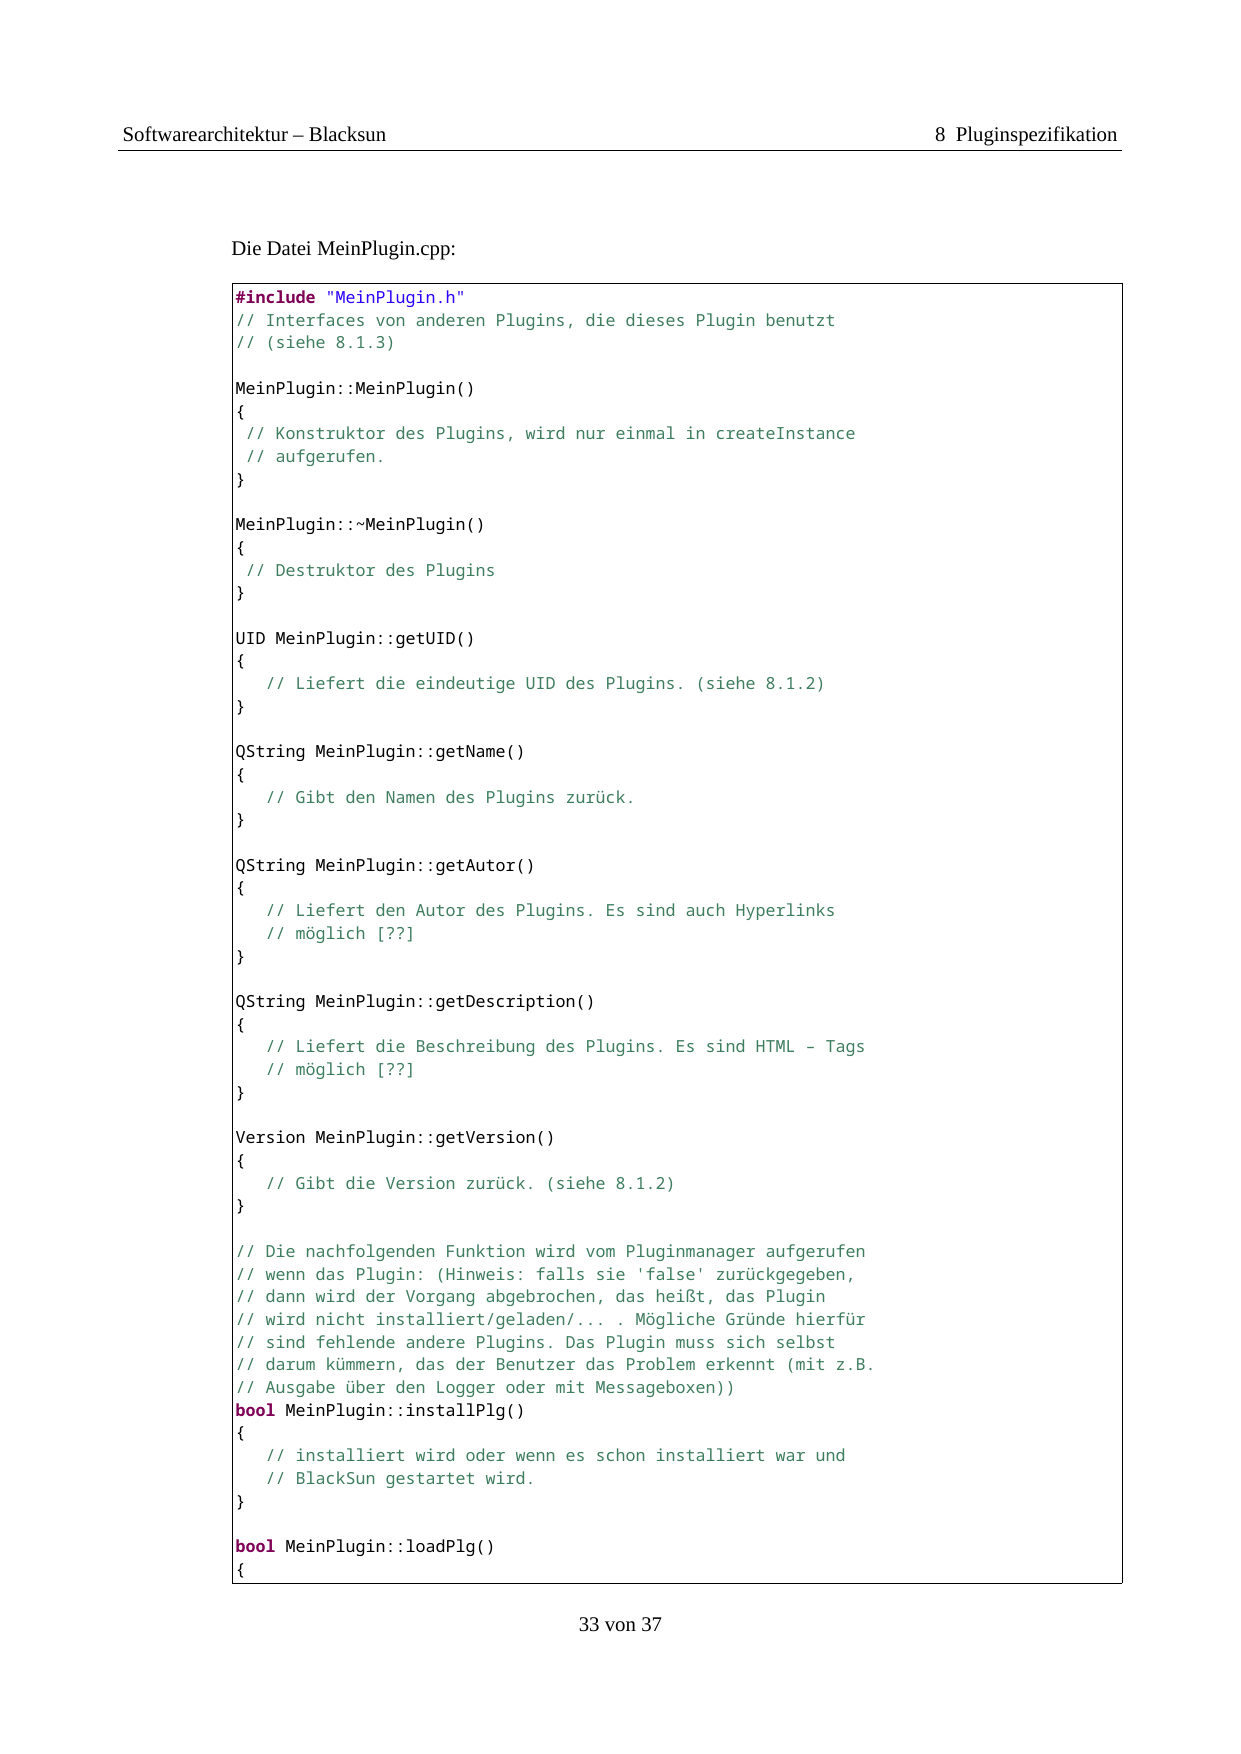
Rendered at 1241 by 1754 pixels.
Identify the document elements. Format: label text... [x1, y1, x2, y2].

text #include "MeinPlugin.h" // Interfaces von anderen Plugins, die dieses Plugin benutzt // (siehe 8.1.3) MeinPlugin::MeinPlugin() { // Konstruktor des Plugins, wird nur einmal in createInstance // aufgerufen. } MeinPlugin::~MeinPlugin() { // Destruktor des Plugins } [233, 284, 1122, 623]
text UID MeinPlugin::getUID() { // Liefert die eindeutige UID des Plugins. (siehe 8.1.2) } QString MeinPlugin::getName() { // Gibt den Namen des Plugins zurück. } QString MeinPlugin::getAutor() { // Liefert den Autor des Plugins. Es sind auch Hyperlinks // möglich [??] } QString MeinPlugin::getDescription() { // Liefert die Beschreibung des Plugins. Es sind HTML – Tags // möglich [??] } Version MeinPlugin::getVersion() { // Gibt die Version zurück. (siehe 8.1.2) } // Die nachfolgenden Funktion wird vom Pluginmanager aufgerufen // wenn das Plugin: (Hinweis: falls sie 'false' zurückgegeben, // dann wird der Vorgang abgebrochen, das heißt, das Plugin // wird nicht installiert/geladen/... . Mögliche Gründe hierfür // sind fehlende andere Plugins. Das Plugin muss sich selbst // darum kümmern, das der Benutzer das Problem erkennt (mit z.B. // Ausgabe über den Logger oder mit Messageboxen)) bool MeinPlugin::installPlg() { // installiert wird oder wenn es schon installiert war und // BlackSun gestartet wird. } bool MeinPlugin::loadPlg() { [233, 623, 1122, 1583]
text Die Datei MeinPlugin.cpp: [231, 236, 1122, 259]
